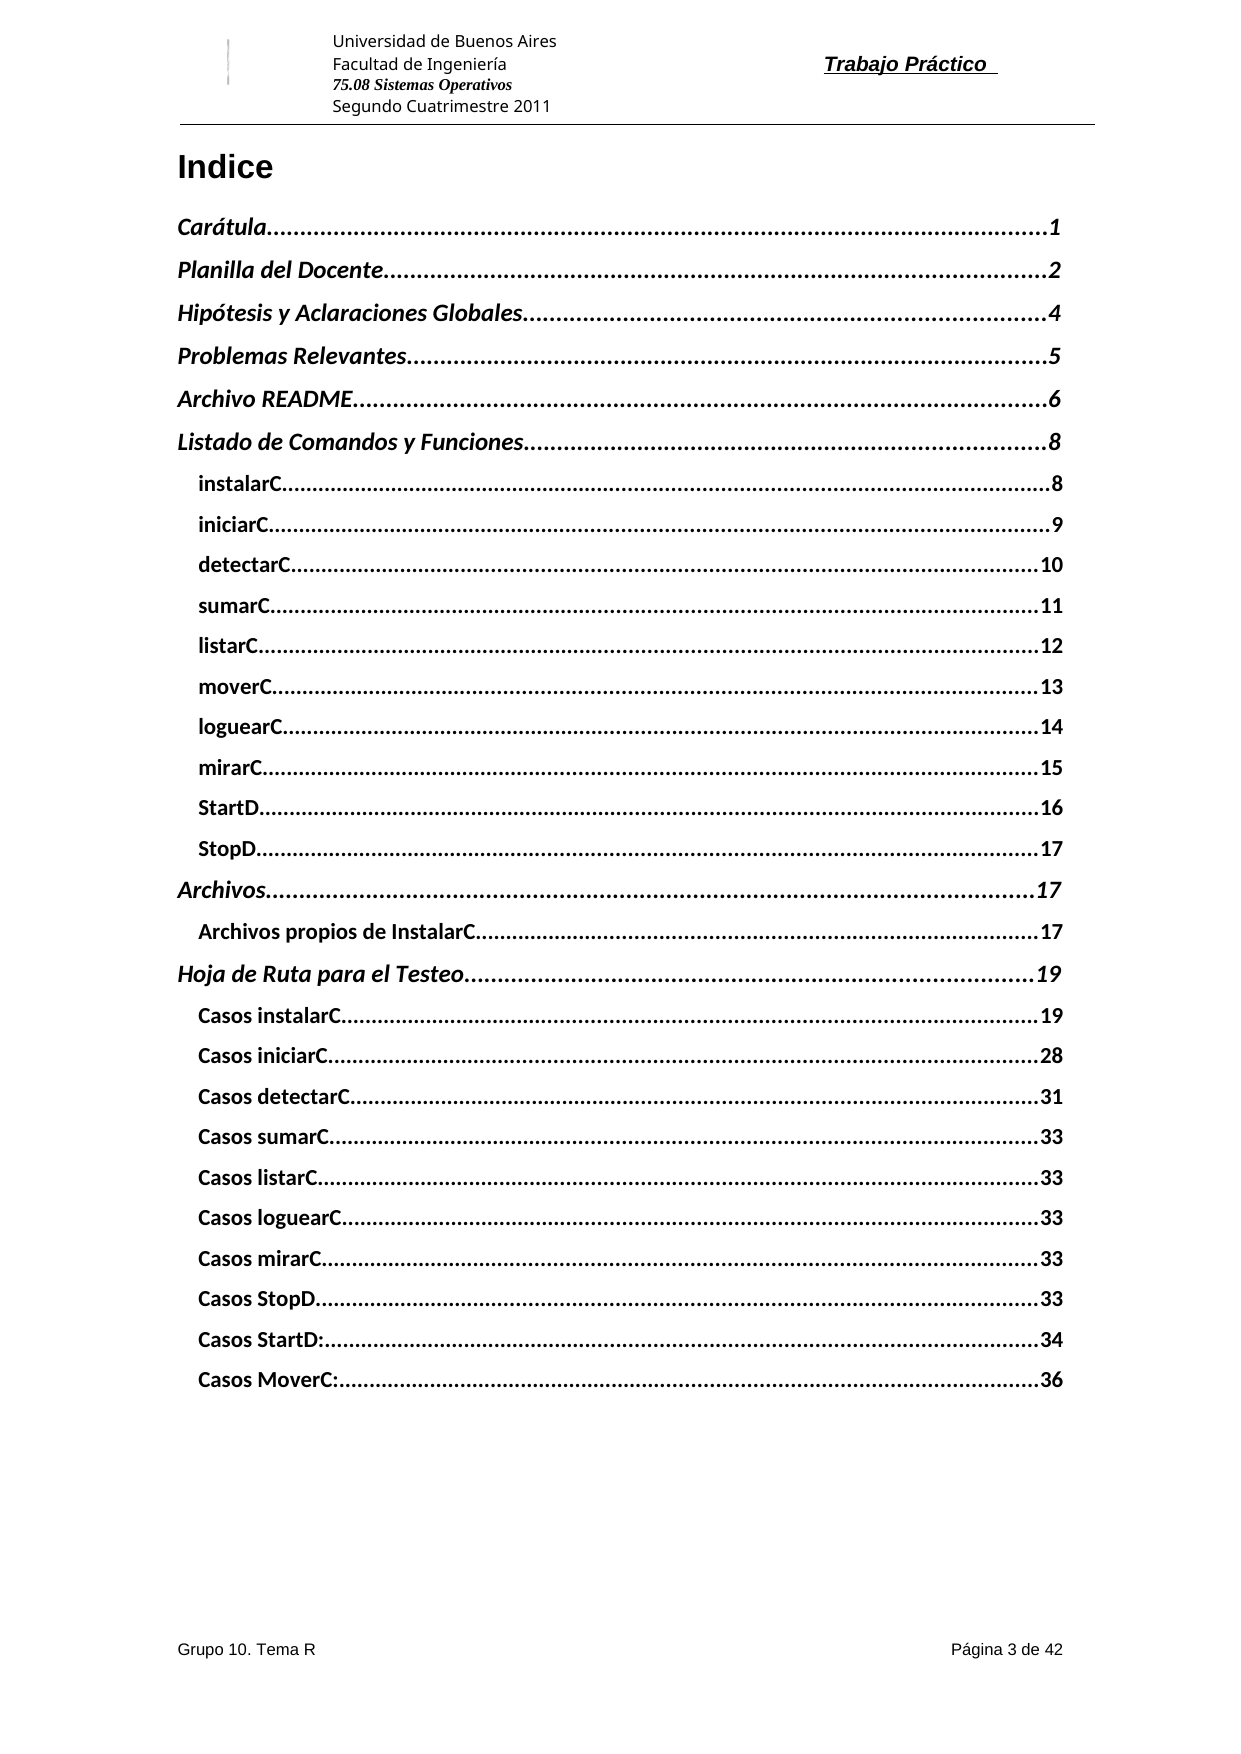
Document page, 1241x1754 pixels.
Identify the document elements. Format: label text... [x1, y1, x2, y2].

text Casos detectarC 31 [198, 1082, 1063, 1110]
text StopD 17 [198, 834, 1063, 862]
text listarC 12 [198, 631, 1063, 659]
text sumarC 11 [198, 591, 1063, 619]
text Casos iniciarC 28 [198, 1041, 1063, 1069]
text Casos loguearC 33 [198, 1203, 1063, 1232]
text Casos instalarC 19 [198, 1001, 1063, 1029]
text iniciarC 9 [198, 510, 1063, 538]
text Problemas Relevantes 5 [177, 340, 1063, 371]
text Hoja de Ruta para el Testeo 19 [177, 958, 1063, 988]
text loguearC 14 [198, 712, 1063, 740]
subtitle Indice [177, 148, 1063, 186]
text Archivo README 6 [177, 383, 1063, 414]
text Carátula 1 [177, 211, 1063, 242]
text Archivos 17 [177, 874, 1063, 905]
text mirarC 15 [198, 753, 1063, 781]
text StartD 16 [198, 793, 1063, 821]
text moverC 13 [198, 672, 1063, 700]
text Casos listarC 33 [198, 1163, 1063, 1191]
text instalarC 8 [198, 469, 1063, 497]
text Casos StopD 33 [198, 1284, 1063, 1313]
text detectarC 10 [198, 550, 1063, 578]
text Casos mirarC 33 [198, 1244, 1063, 1272]
text Archivos propios de InstalarC 17 [198, 917, 1063, 945]
text Hipótesis y Aclaraciones Globales 4 [177, 297, 1063, 328]
text Listado de Comandos y Funciones 8 [177, 426, 1063, 457]
text Casos sumarC 33 [198, 1122, 1063, 1151]
text Casos StartD: 34 [198, 1325, 1063, 1353]
text Planilla del Docente 2 [177, 254, 1063, 284]
text Casos MoverC: 36 [198, 1366, 1063, 1394]
